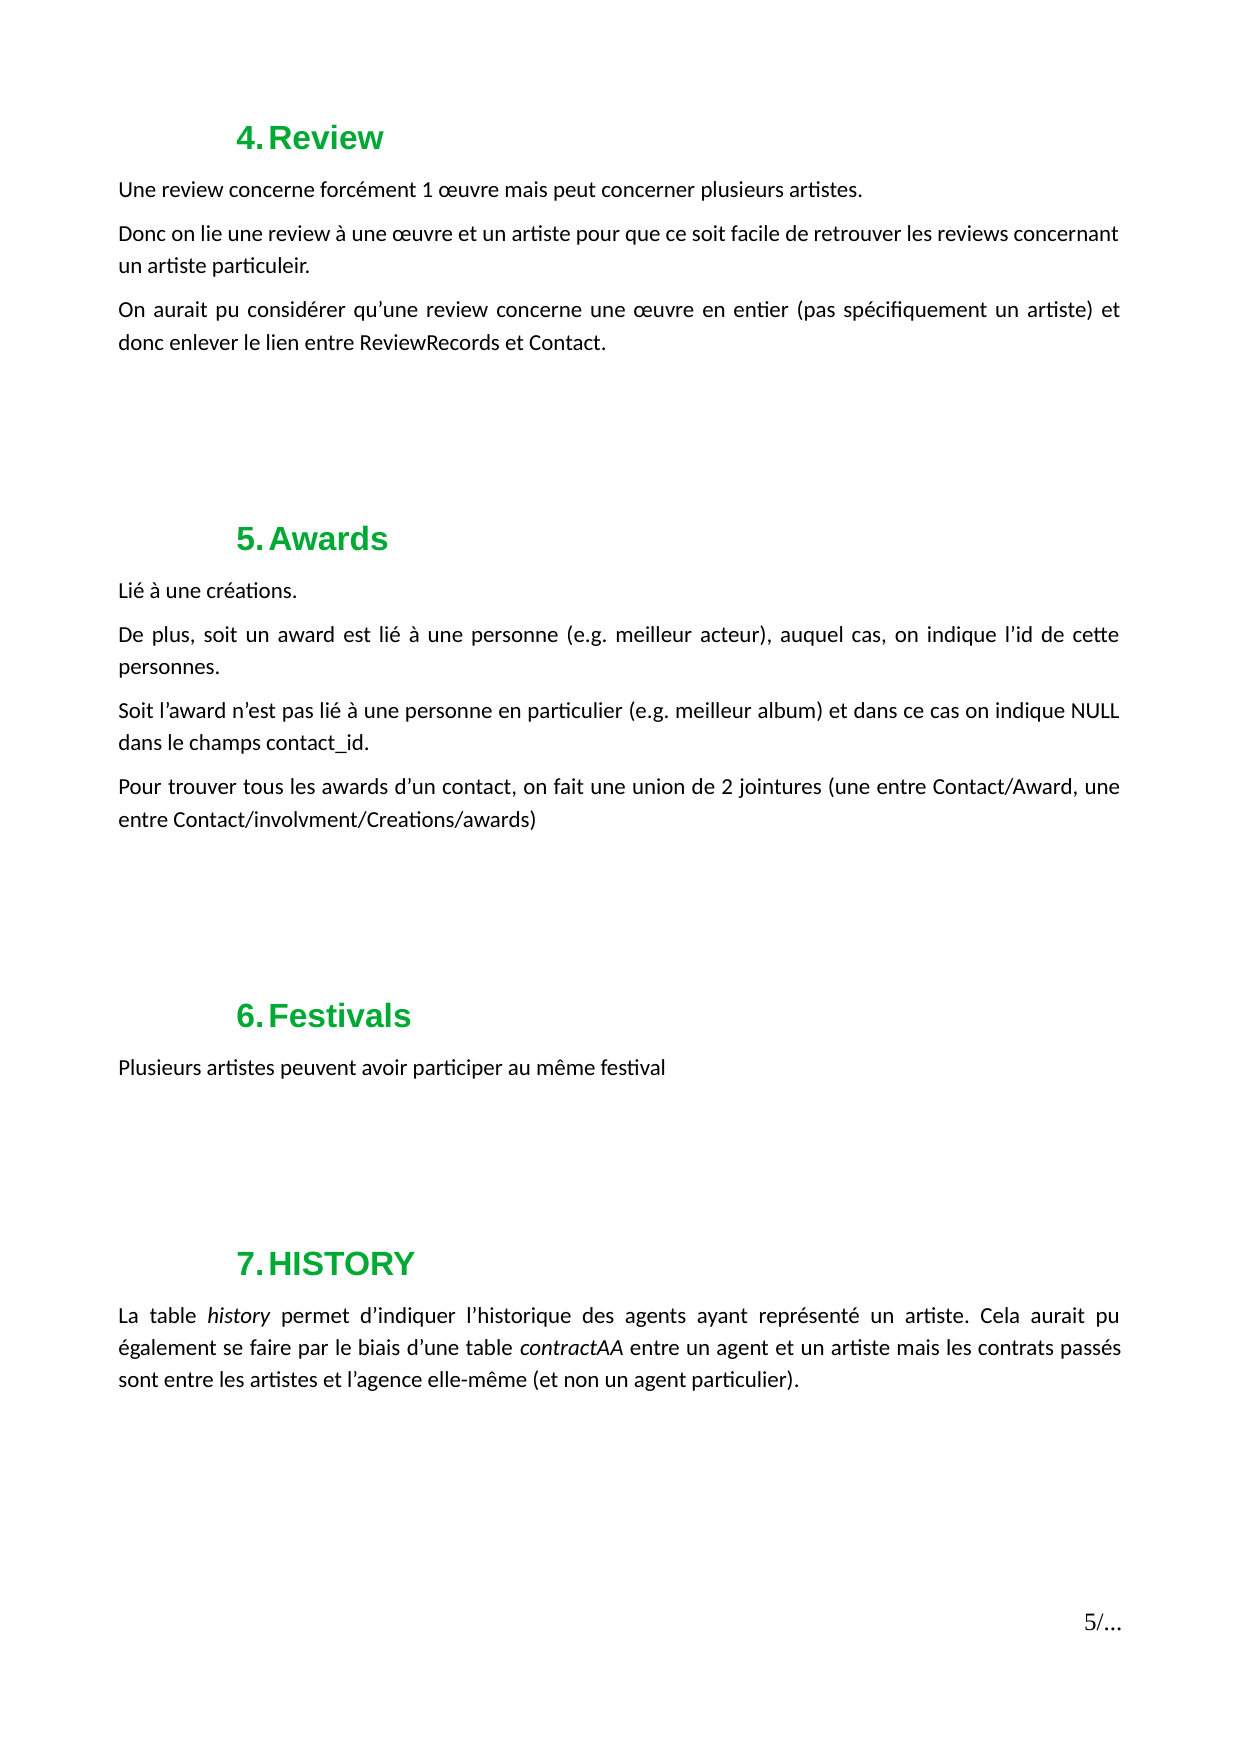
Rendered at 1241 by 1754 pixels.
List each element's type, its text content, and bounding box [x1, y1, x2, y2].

text Soit l’award n’est pas lié à une personne en particulier (e.g. meilleur album) et dans ce cas on indique NULL dans le champs contact_id. [118, 696, 1122, 756]
subtitle Festivals [236, 996, 1122, 1034]
subtitle Review [236, 118, 1122, 157]
text Lié à une créations. [118, 576, 1122, 604]
text On aurait pu considérer qu’une review concerne une œuvre en entier (pas spécifiquement un artiste) et donc enlever le lien entre ReviewRecords et Contact. [118, 296, 1122, 356]
text Donc on lie une review à une œuvre et un artiste pour que ce soit facile de retrouver les reviews concernant un artiste particuleir. [118, 219, 1122, 279]
text Pour trouver tous les awards d’un contact, on fait une union de 2 jointures (une entre Contact/Award, une entre Contact/involvment/Creations/awards) [118, 772, 1122, 833]
text La table history permet d’indiquer l’historique des agents ayant représenté un artiste. Cela aurait pu également se faire par le biais d’une table contractAA entre un agent et un artiste mais les contrats passés sont entre les artistes et l’agence elle-même (et non un agent particulier). [118, 1301, 1122, 1393]
text Une review concerne forcément 1 œuvre mais peut concerner plusieurs artistes. [118, 175, 1122, 203]
subtitle Awards [236, 519, 1122, 557]
text Plusieurs artistes peuvent avoir participer au même festival [118, 1053, 1122, 1081]
subtitle HISTORY [236, 1244, 1122, 1283]
text De plus, soit un award est lié à une personne (e.g. meilleur acteur), auquel cas, on indique l’id de cette personnes. [118, 620, 1122, 680]
